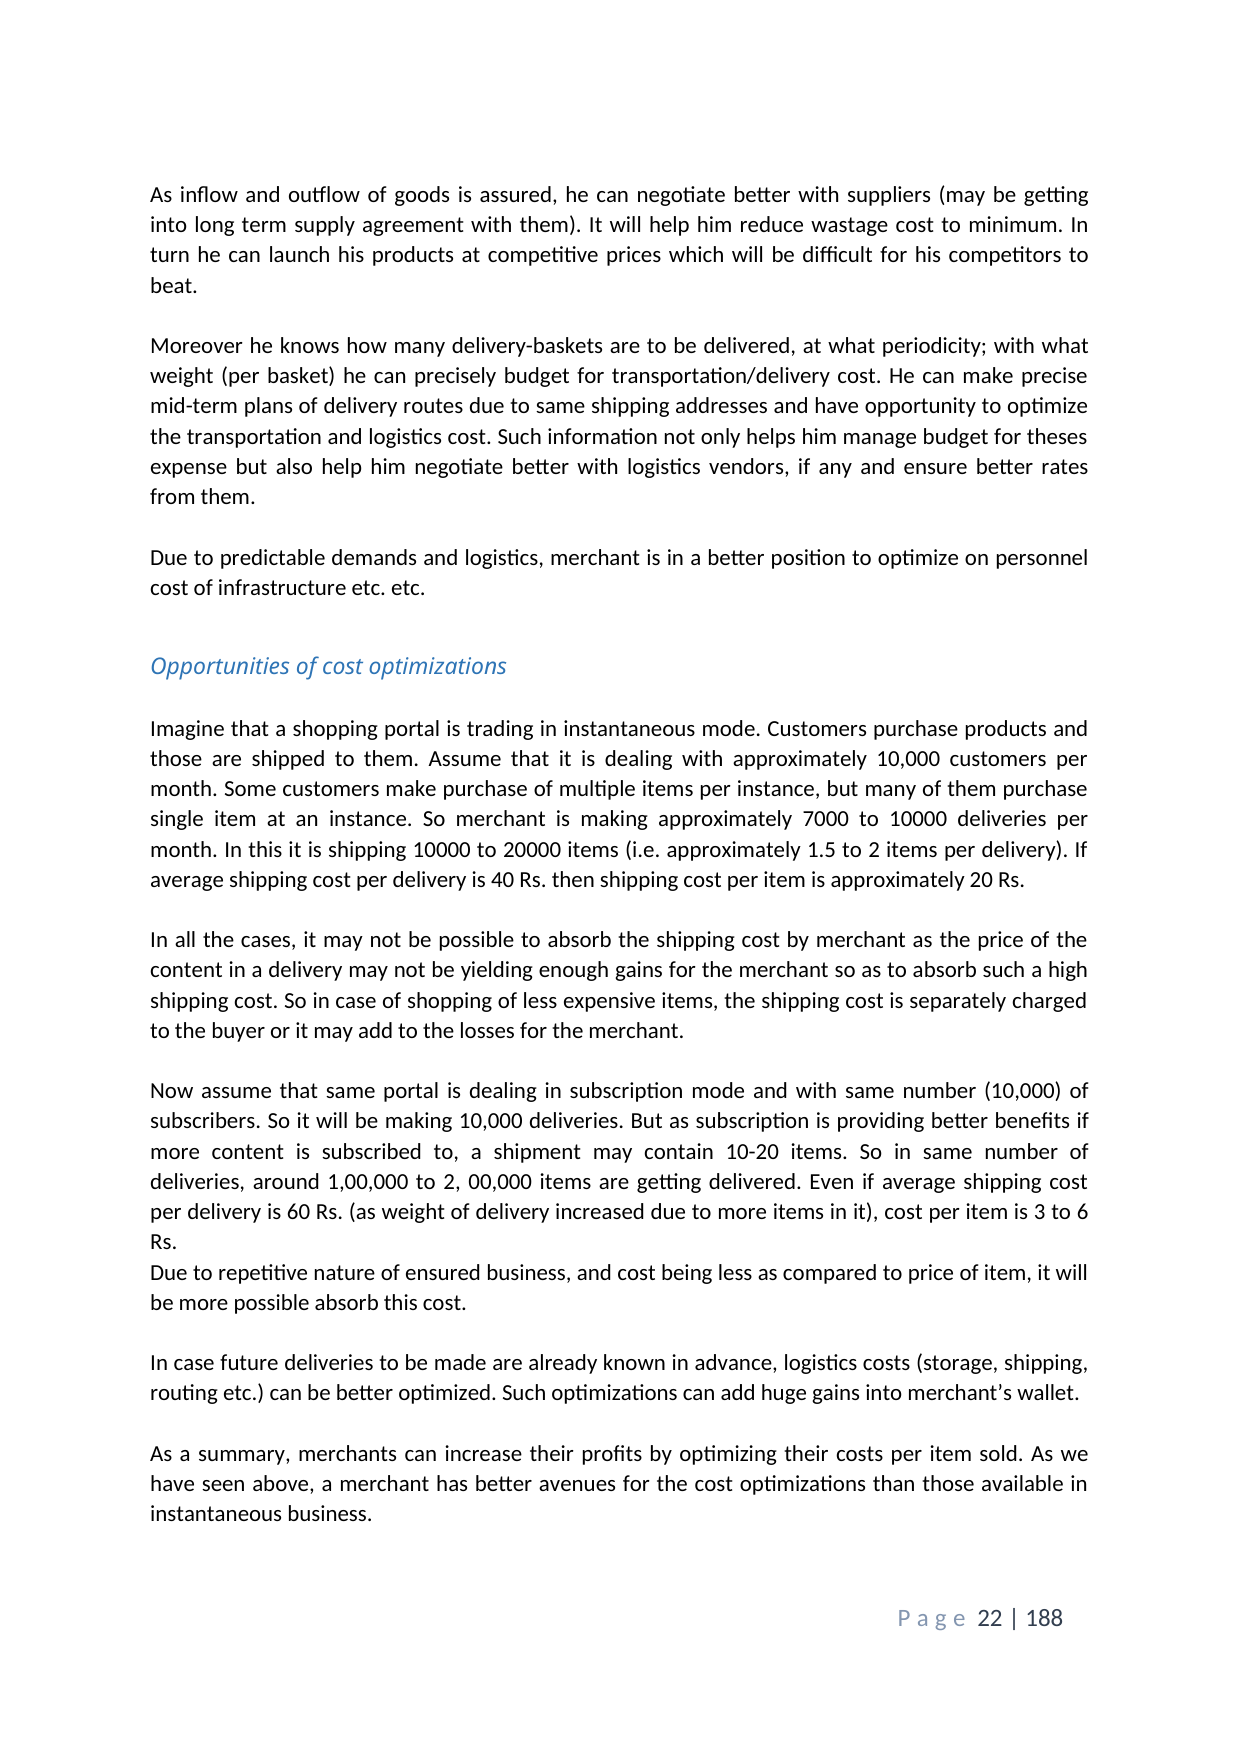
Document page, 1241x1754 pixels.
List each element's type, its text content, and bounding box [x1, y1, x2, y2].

list Due to predictable demands and logistics, merchant is in a better position to optimize on personnel cost of infrastructure etc. etc. [150, 543, 1090, 601]
list In case future deliveries to be made are already known in advance, logistics costs (storage, shipping, routing etc.) can be better optimized. Such optimizations can add huge gains into merchant’s wallet. [150, 1348, 1090, 1407]
list Moreover he knows how many delivery-baskets are to be delivered, at what periodicity; with what weight (per basket) he can precisely budget for transportation/delivery cost. He can make precise mid-term plans of delivery routes due to same shipping addresses and have opportunity to optimize the transportation and logistics cost. Such information not only helps him manage budget for theses expense but also help him negotiate better with logistics vendors, if any and ensure better rates from them. [150, 331, 1090, 510]
list Imagine that a shopping portal is trading in instantaneous mode. Customers purchase products and those are shipped to them. Assume that it is dealing with approximately 10,000 customers per month. Some customers make purchase of multiple items per instance, but many of them purchase single item at an instance. So merchant is making approximately 7000 to 10000 deliveries per month. In this it is shipping 10000 to 20000 items (i.e. approximately 1.5 to 2 items per delivery). If average shipping cost per delivery is 40 Rs. then shipping cost per item is approximately 20 Rs. [150, 714, 1090, 893]
list Due to repetitive nature of ensured business, and cost being less as compared to price of item, it will be more possible absorb this cost. [150, 1258, 1090, 1316]
list As a summary, merchants can increase their profits by optimizing their costs per item sold. As we have seen above, a merchant has better avenues for the cost optimizations than those available in instantaneous business. [150, 1439, 1090, 1527]
list Now assume that same portal is dealing in subscription mode and with same number (10,000) of subscribers. So it will be making 10,000 deliveries. But as subscription is providing better benefits if more content is subscribed to, a shipment may contain 10-20 items. So in same number of deliveries, around 1,00,000 to 2, 00,000 items are getting delivered. Even if average shipping cost per delivery is 60 Rs. (as weight of delivery increased due to more items in it), cost per item is 3 to 6 Rs. [150, 1076, 1090, 1256]
list In all the cases, it may not be possible to absorb the shipping cost by merchant as the price of the content in a delivery may not be yielding enough gains for the merchant so as to absorb such a high shipping cost. So in case of shopping of less expensive items, the shipping cost is separately charged to the buyer or it may add to the losses for the merchant. [150, 925, 1090, 1044]
list As inflow and outflow of goods is assured, he can negotiate better with suppliers (may be getting into long term supply agreement with them). It will help him reduce wastage cost to minimum. In turn he can launch his products at competitive prices which will be difficult for his competitors to beat. [150, 180, 1090, 299]
subtitle Opportunities of cost optimizations [150, 650, 1090, 681]
